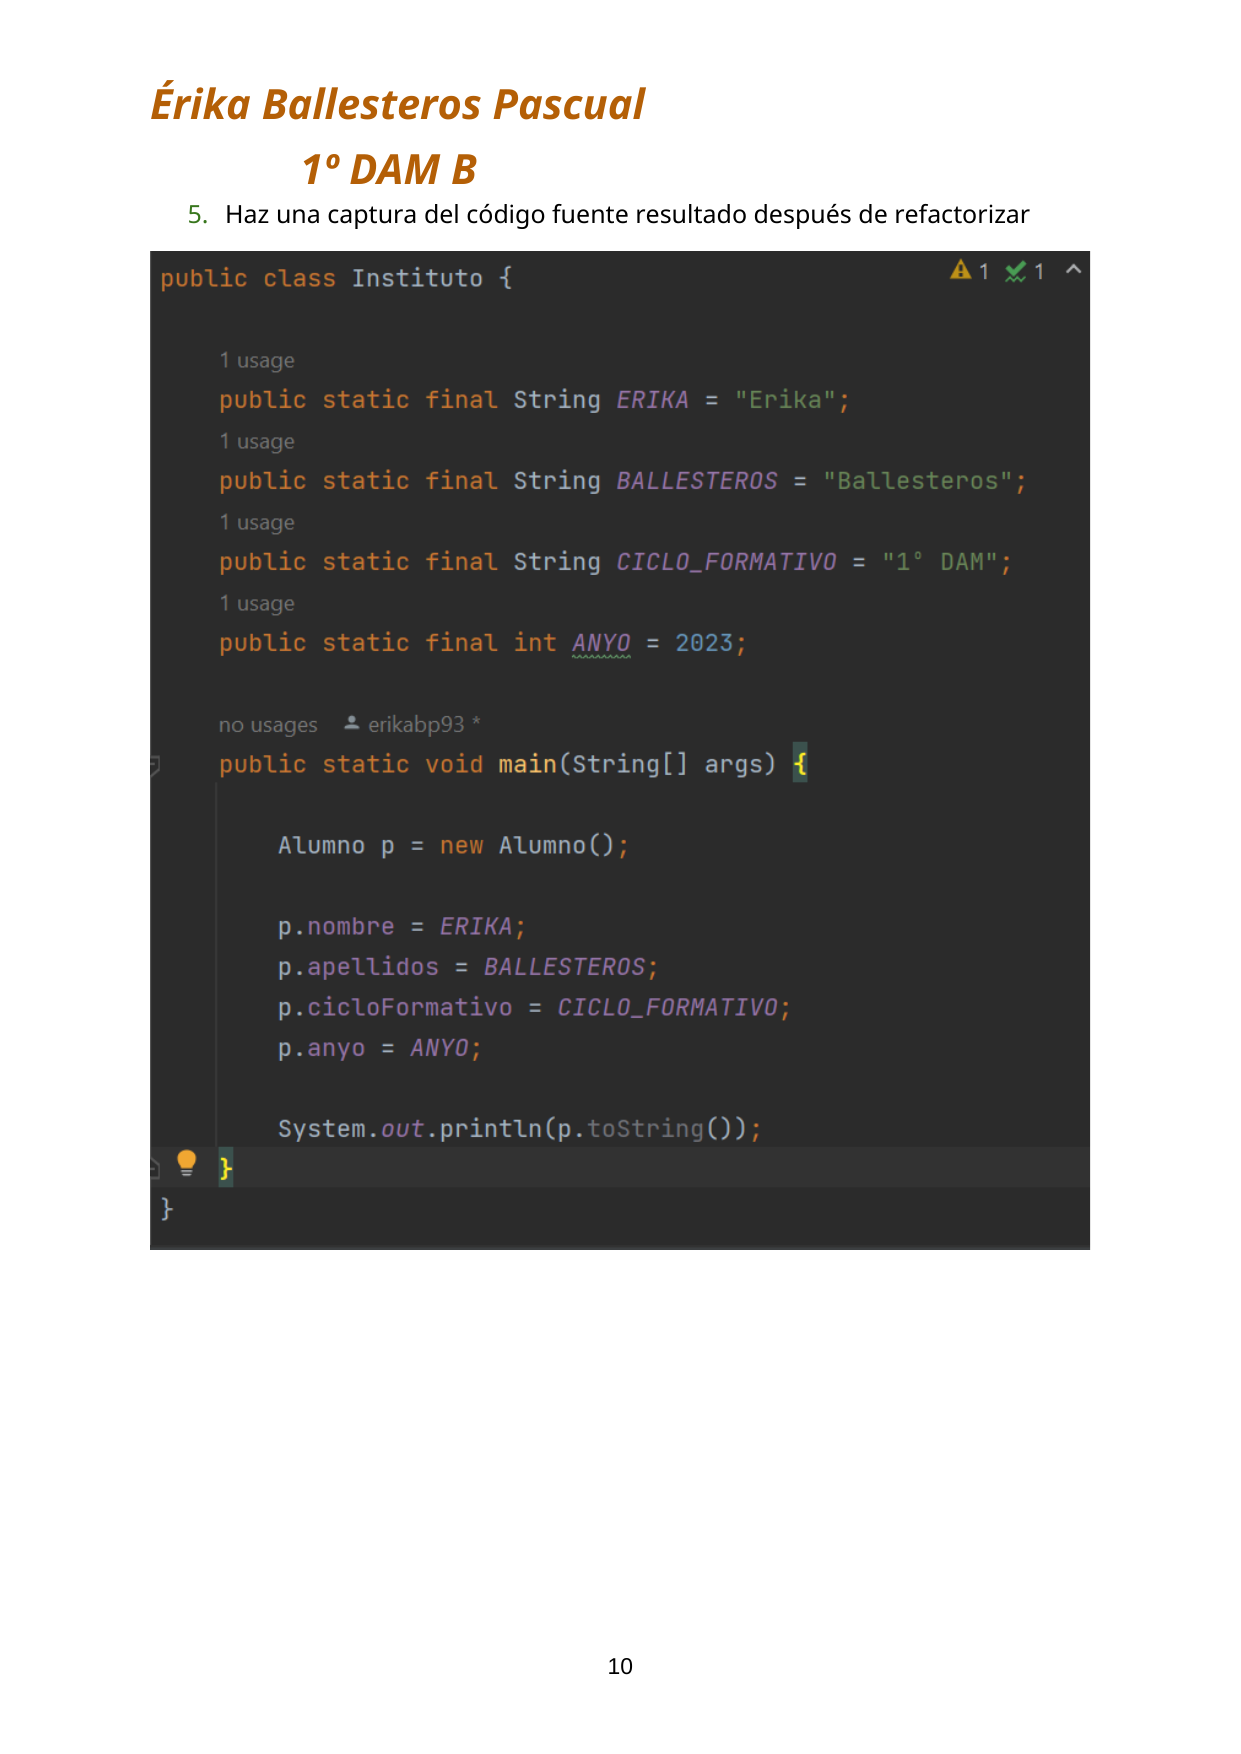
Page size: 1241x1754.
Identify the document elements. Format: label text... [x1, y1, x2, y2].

subtitle Haz una captura del código fuente resultado después de refactorizar [187, 197, 1090, 231]
picture [150, 251, 1091, 1250]
